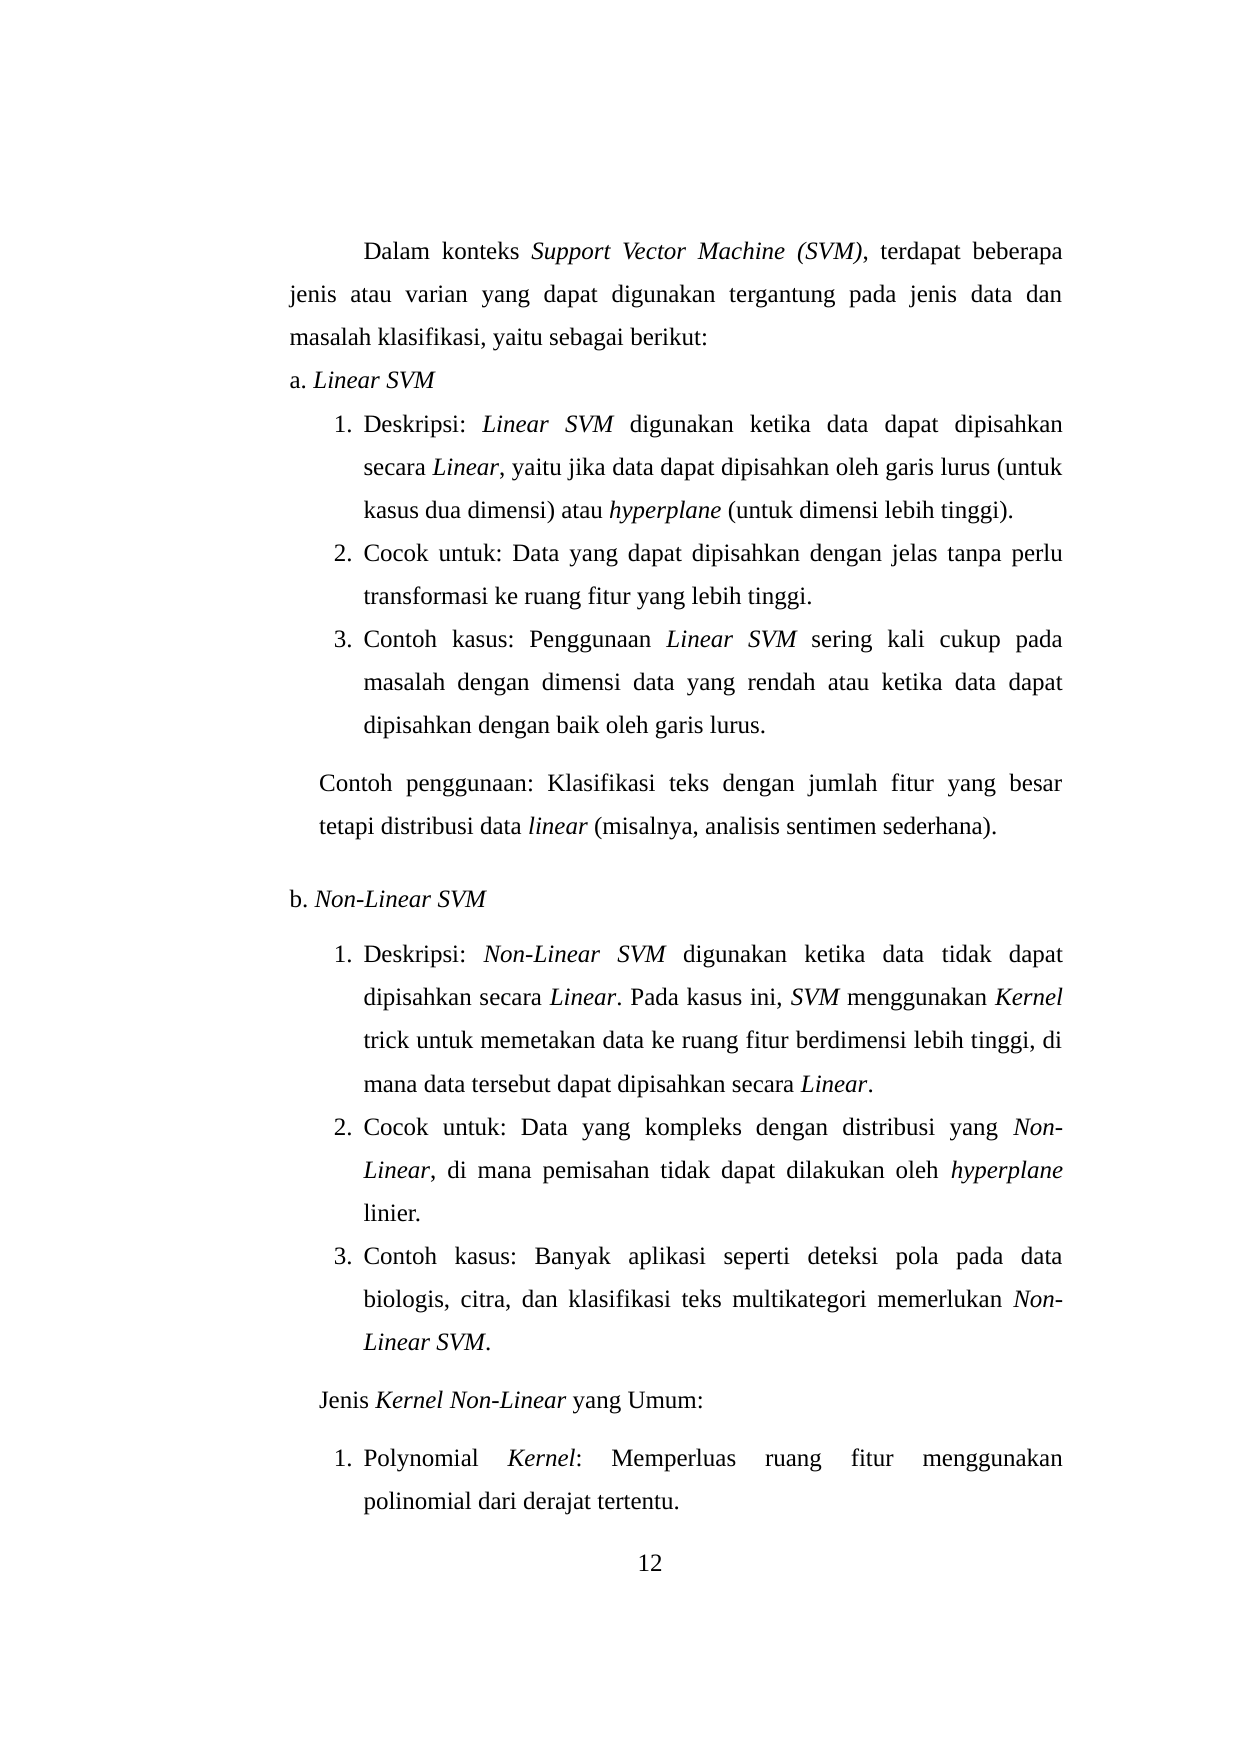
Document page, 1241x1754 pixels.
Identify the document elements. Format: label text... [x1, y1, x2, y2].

list Deskripsi: Non-Linear SVM digunakan ketika data tidak dapat dipisahkan secara Linear. Pada kasus ini, SVM menggunakan Kernel trick untuk memetakan data ke ruang fitur berdimensi lebih tinggi, di mana data tersebut dapat dipisahkan secara Linear. [334, 939, 1063, 1097]
list Cocok untuk: Data yang kompleks dengan distribusi yang Non-Linear, di mana pemisahan tidak dapat dilakukan oleh hyperplane linier. [334, 1112, 1063, 1227]
list Polynomial Kernel: Memperluas ruang fitur menggunakan polinomial dari derajat tertentu. [334, 1443, 1063, 1515]
text Dalam konteks Support Vector Machine (SVM), terdapat beberapa jenis atau varian yang dapat digunakan tergantung pada jenis data dan masalah klasifikasi, yaitu sebagai berikut: [289, 236, 1063, 351]
subtitle b. Non-Linear SVM [289, 884, 1063, 912]
list Contoh kasus: Penggunaan Linear SVM sering kali cukup pada masalah dengan dimensi data yang rendah atau ketika data dapat dipisahkan dengan baik oleh garis lurus. [334, 624, 1063, 739]
list Contoh kasus: Banyak aplikasi seperti deteksi pola pada data biologis, citra, dan klasifikasi teks multikategori memerlukan Non-Linear SVM. [334, 1241, 1063, 1356]
list Cocok untuk: Data yang dapat dipisahkan dengan jelas tanpa perlu transformasi ke ruang fitur yang lebih tinggi. [334, 538, 1063, 610]
list Deskripsi: Linear SVM digunakan ketika data dapat dipisahkan secara Linear, yaitu jika data dapat dipisahkan oleh garis lurus (untuk kasus dua dimensi) atau hyperplane (untuk dimensi lebih tinggi). [334, 409, 1063, 524]
text Jenis Kernel Non-Linear yang Umum: [319, 1385, 1063, 1414]
text Contoh penggunaan: Klasifikasi teks dengan jumlah fitur yang besar tetapi distribusi data linear (misalnya, analisis sentimen sederhana). [319, 768, 1063, 840]
text a. Linear SVM [289, 366, 1063, 394]
